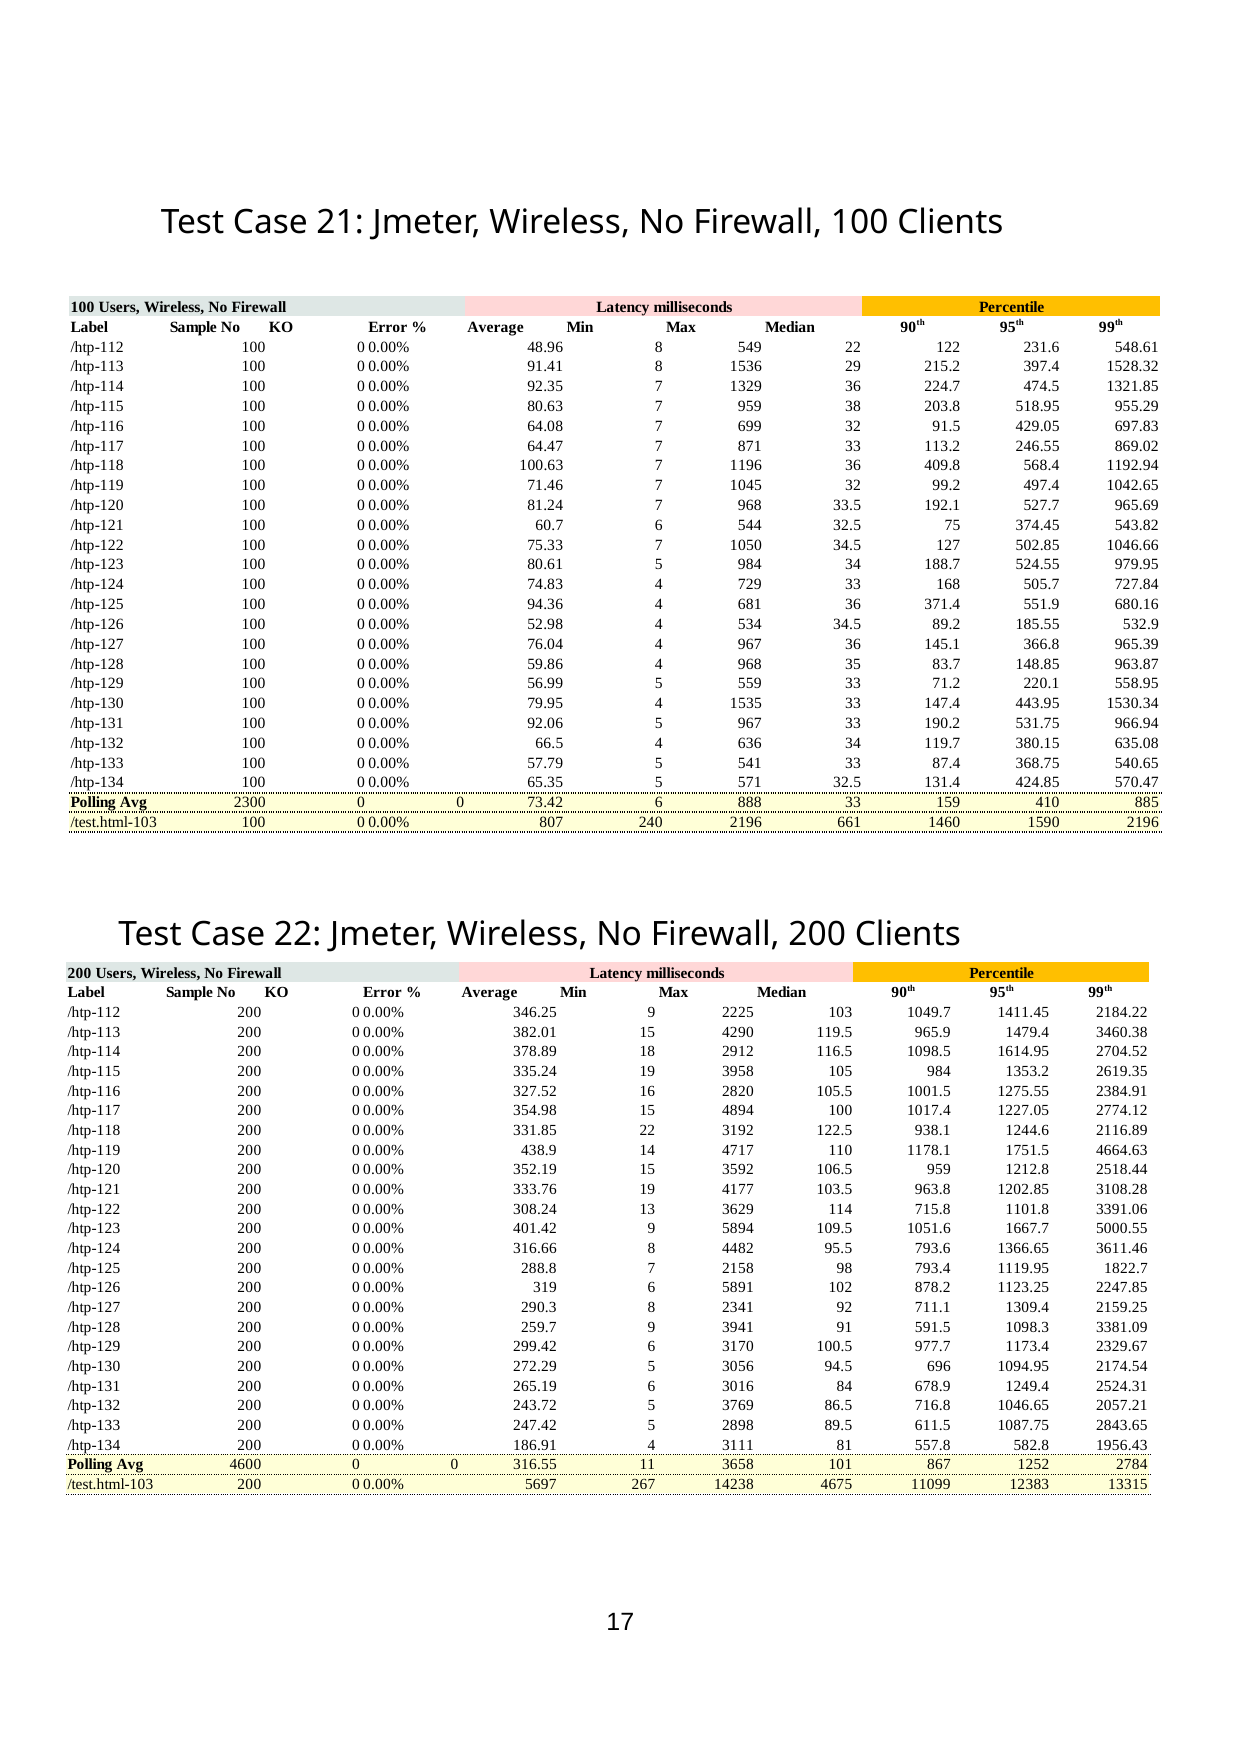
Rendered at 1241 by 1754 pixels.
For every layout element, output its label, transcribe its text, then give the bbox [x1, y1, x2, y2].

subtitle Test Case 22: Jmeter, Wireless, No Firewall, 200 Clients [118, 909, 1122, 955]
subtitle Test Case 21: Jmeter, Wireless, No Firewall, 100 Clients [118, 197, 1122, 243]
